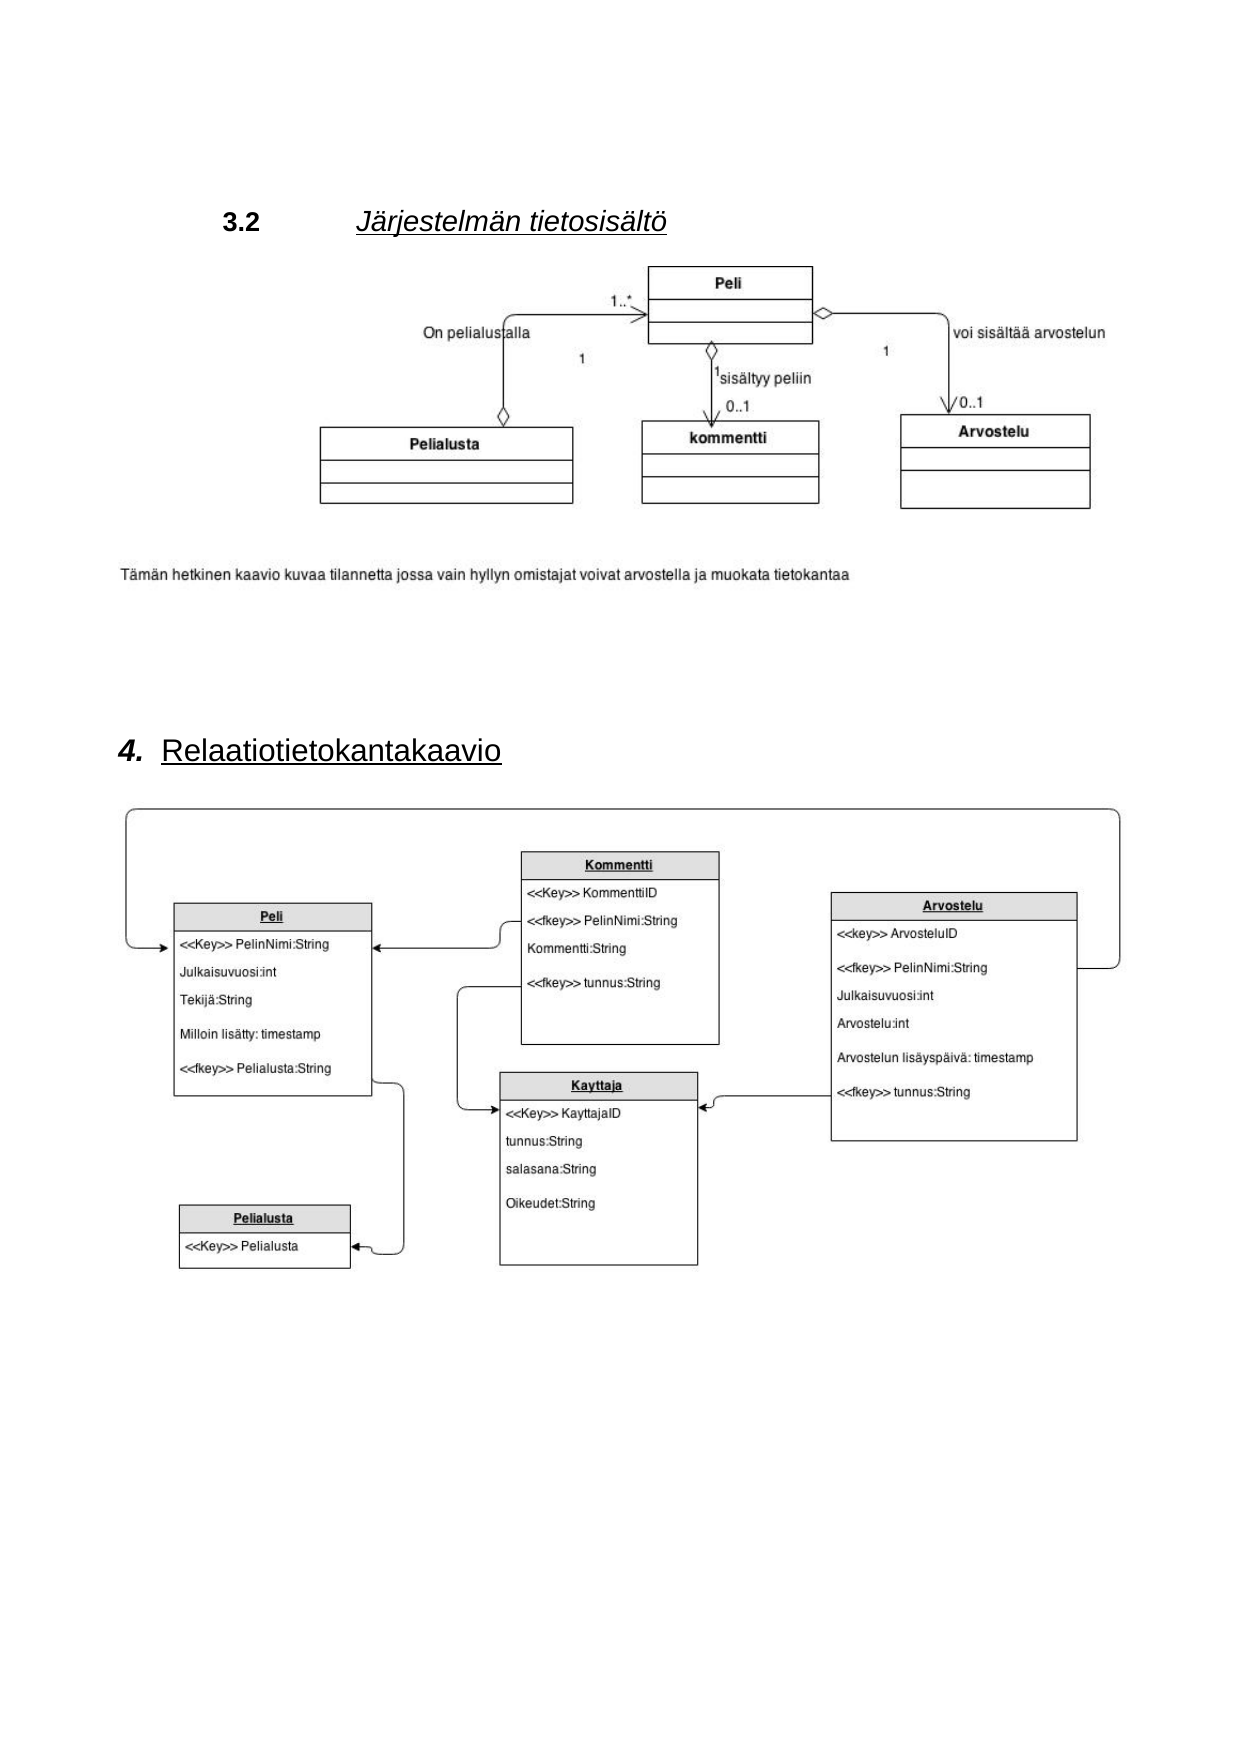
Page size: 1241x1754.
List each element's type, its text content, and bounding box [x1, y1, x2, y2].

picture [118, 266, 1130, 613]
picture [118, 801, 1130, 1272]
text 3.2 Järjestelmän tietosisältö [118, 204, 1129, 238]
text 4. Relaatiotietokantakaavio [118, 732, 1129, 768]
